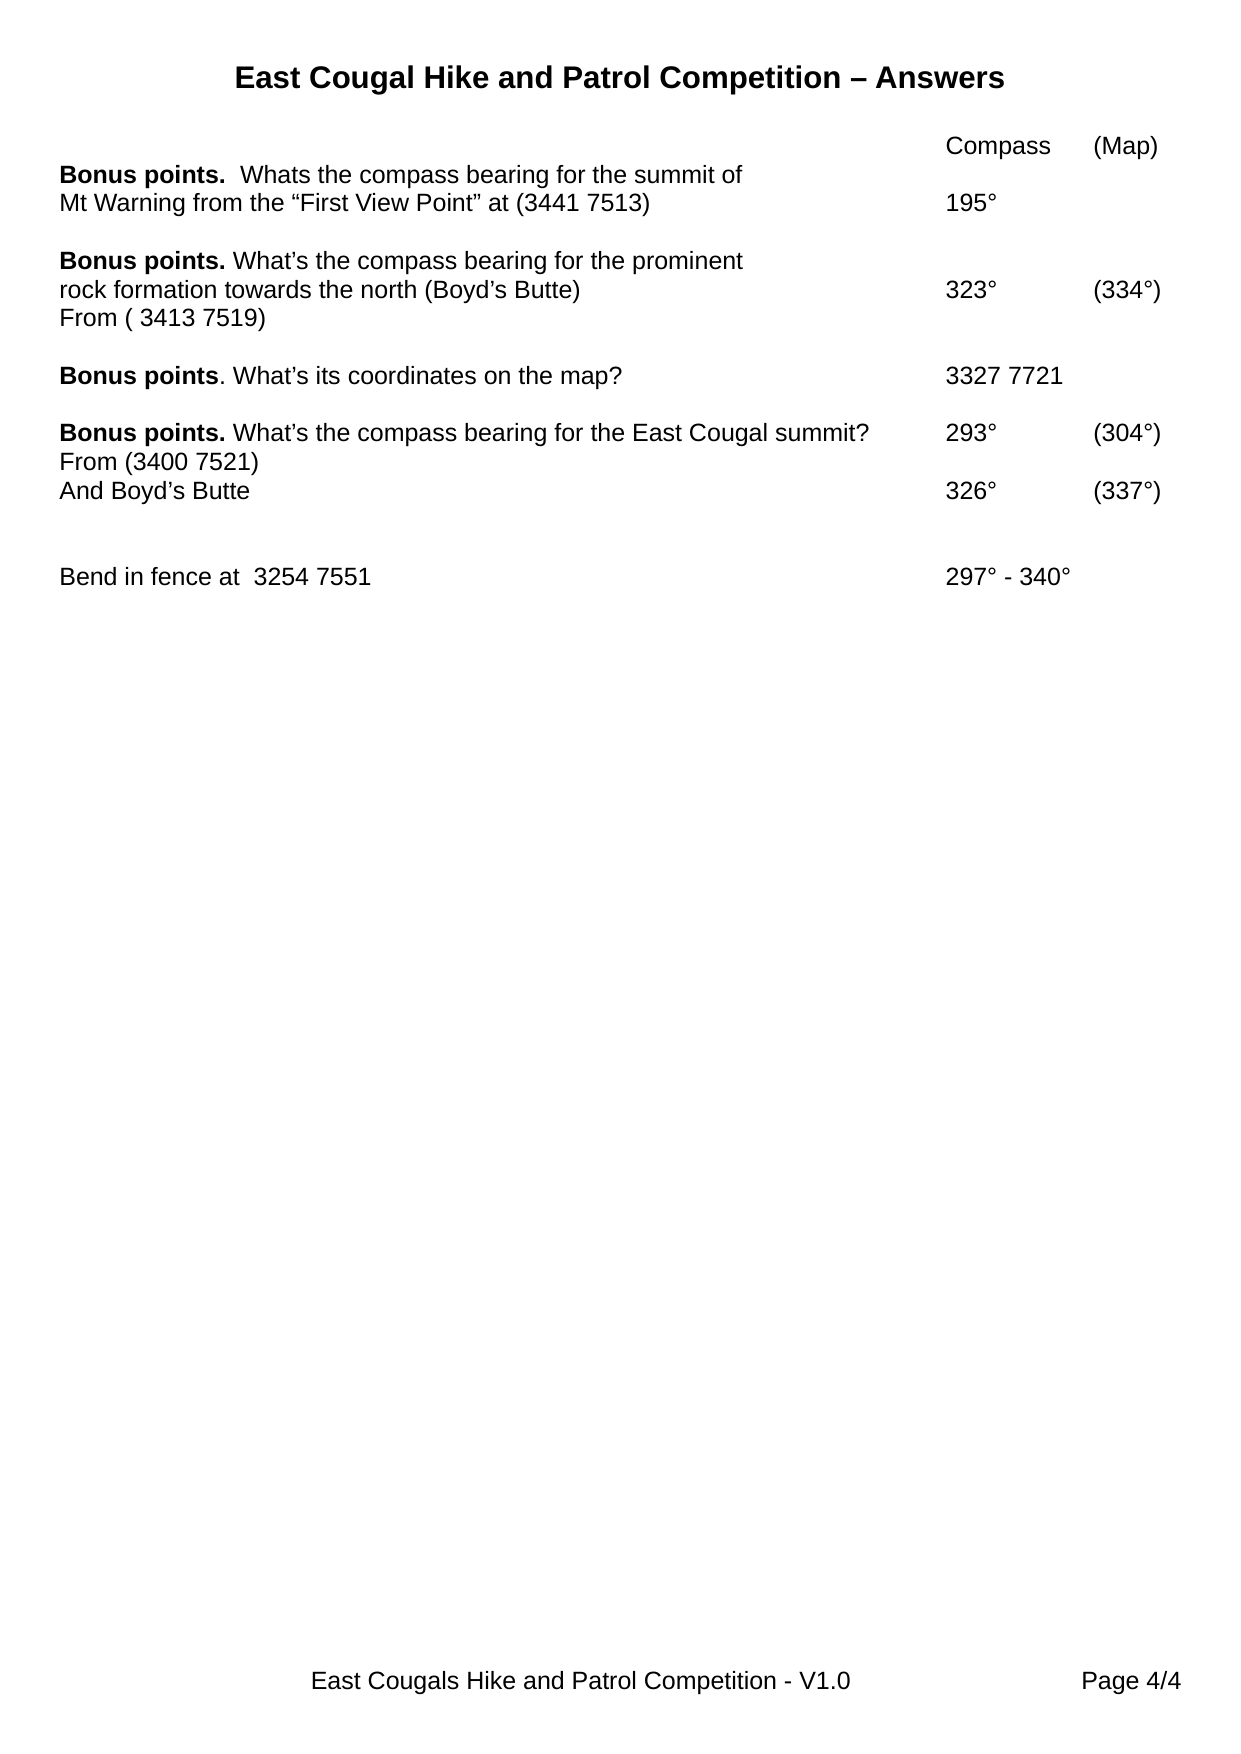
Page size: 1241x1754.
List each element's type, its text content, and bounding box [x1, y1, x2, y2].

text Bend in fence at 3254 7551 297° - 340° [59, 562, 1181, 591]
text Bonus points. Whats the compass bearing for the summit of [59, 160, 1181, 188]
text And Boyd’s Butte 326° (337°) [59, 476, 1181, 505]
text Bonus points. What’s its coordinates on the map? 3327 7721 [59, 361, 1181, 390]
text Bonus points. What’s the compass bearing for the East Cougal summit? 293° (304°) From (3400 7521) [59, 418, 1181, 476]
text Bonus points. What’s the compass bearing for the prominent [59, 246, 1181, 275]
text East Cougal Hike and Patrol Competition – Answers [59, 59, 1181, 95]
text Mt Warning from the “First View Point” at (3441 7513) 195° [59, 188, 1181, 217]
text rock formation towards the north (Boyd’s Butte) 323° (334°) From ( 3413 7519) [59, 275, 1181, 332]
text Compass (Map) [59, 131, 1181, 160]
